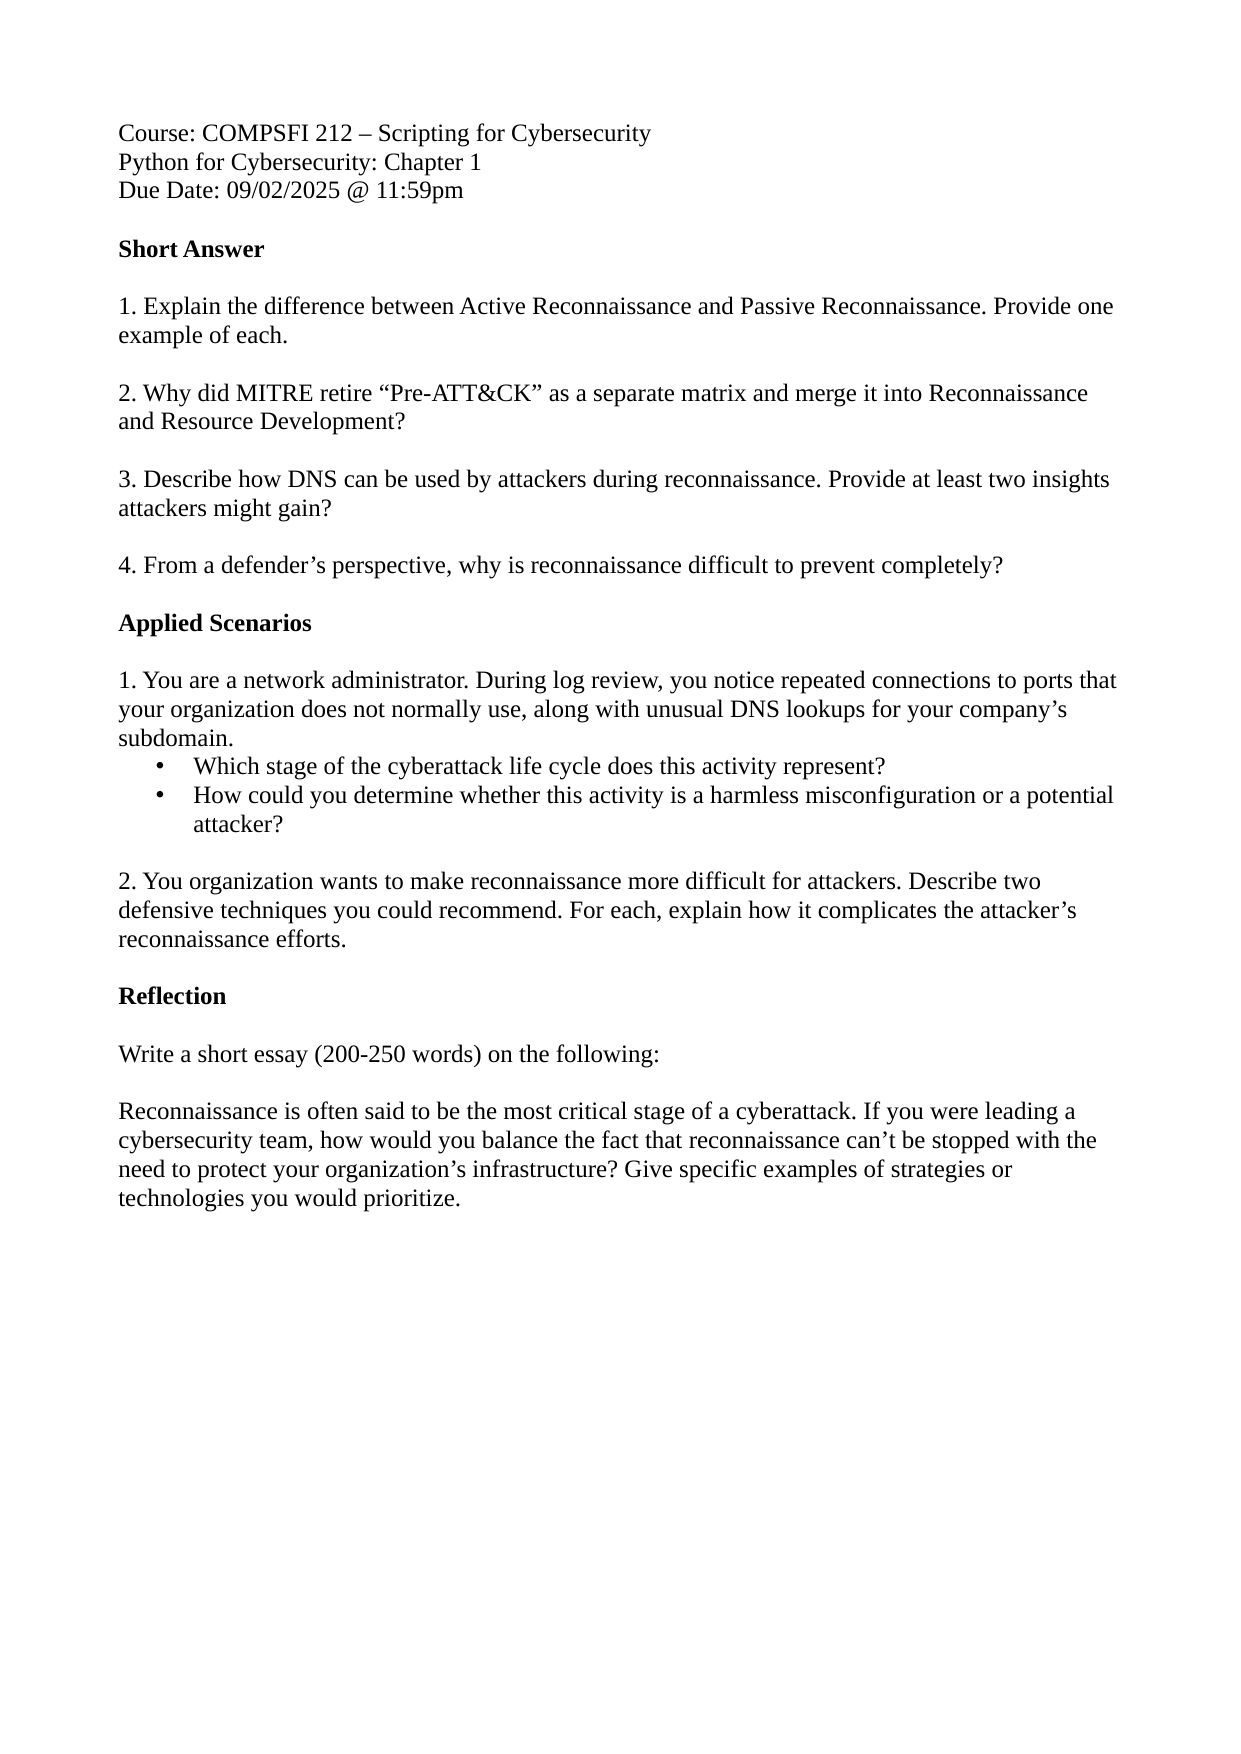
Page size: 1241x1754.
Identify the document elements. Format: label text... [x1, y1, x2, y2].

list How could you determine whether this activity is a harmless misconfiguration or a potential attacker? [156, 780, 1122, 838]
text Reconnaissance is often said to be the most critical stage of a cyberattack. If you were leading a cybersecurity team, how would you balance the fact that reconnaissance can’t be stopped with the need to protect your organization’s infrastructure? Give specific examples of strategies or technologies you would prioritize. [118, 1096, 1122, 1211]
text 3. Describe how DNS can be used by attackers during reconnaissance. Provide at least two insights attackers might gain? 4. From a defender’s perspective, why is reconnaissance difficult to prevent completely? [118, 464, 1122, 579]
text 2. You organization wants to make reconnaissance more difficult for attackers. Describe two defensive techniques you could recommend. For each, explain how it complicates the attacker’s reconnaissance efforts. [118, 866, 1122, 953]
text Applied Scenarios [118, 608, 1122, 636]
text 1. You are a network administrator. During log review, you notice repeated connections to ports that your organization does not normally use, along with unusual DNS lookups for your company’s subdomain. [118, 665, 1122, 751]
list Which stage of the cyberattack life cycle does this activity represent? [156, 751, 1122, 780]
text 1. Explain the difference between Active Reconnaissance and Passive Reconnaissance. Provide one example of each. [118, 291, 1122, 349]
text Write a short essay (200-250 words) on the following: [118, 1039, 1122, 1068]
text Short Answer [118, 234, 1122, 263]
text Reflection [118, 981, 1122, 1010]
text 2. Why did MITRE retire “Pre-ATT&CK” as a separate matrix and merge it into Reconnaissance and Resource Development? [118, 378, 1122, 435]
